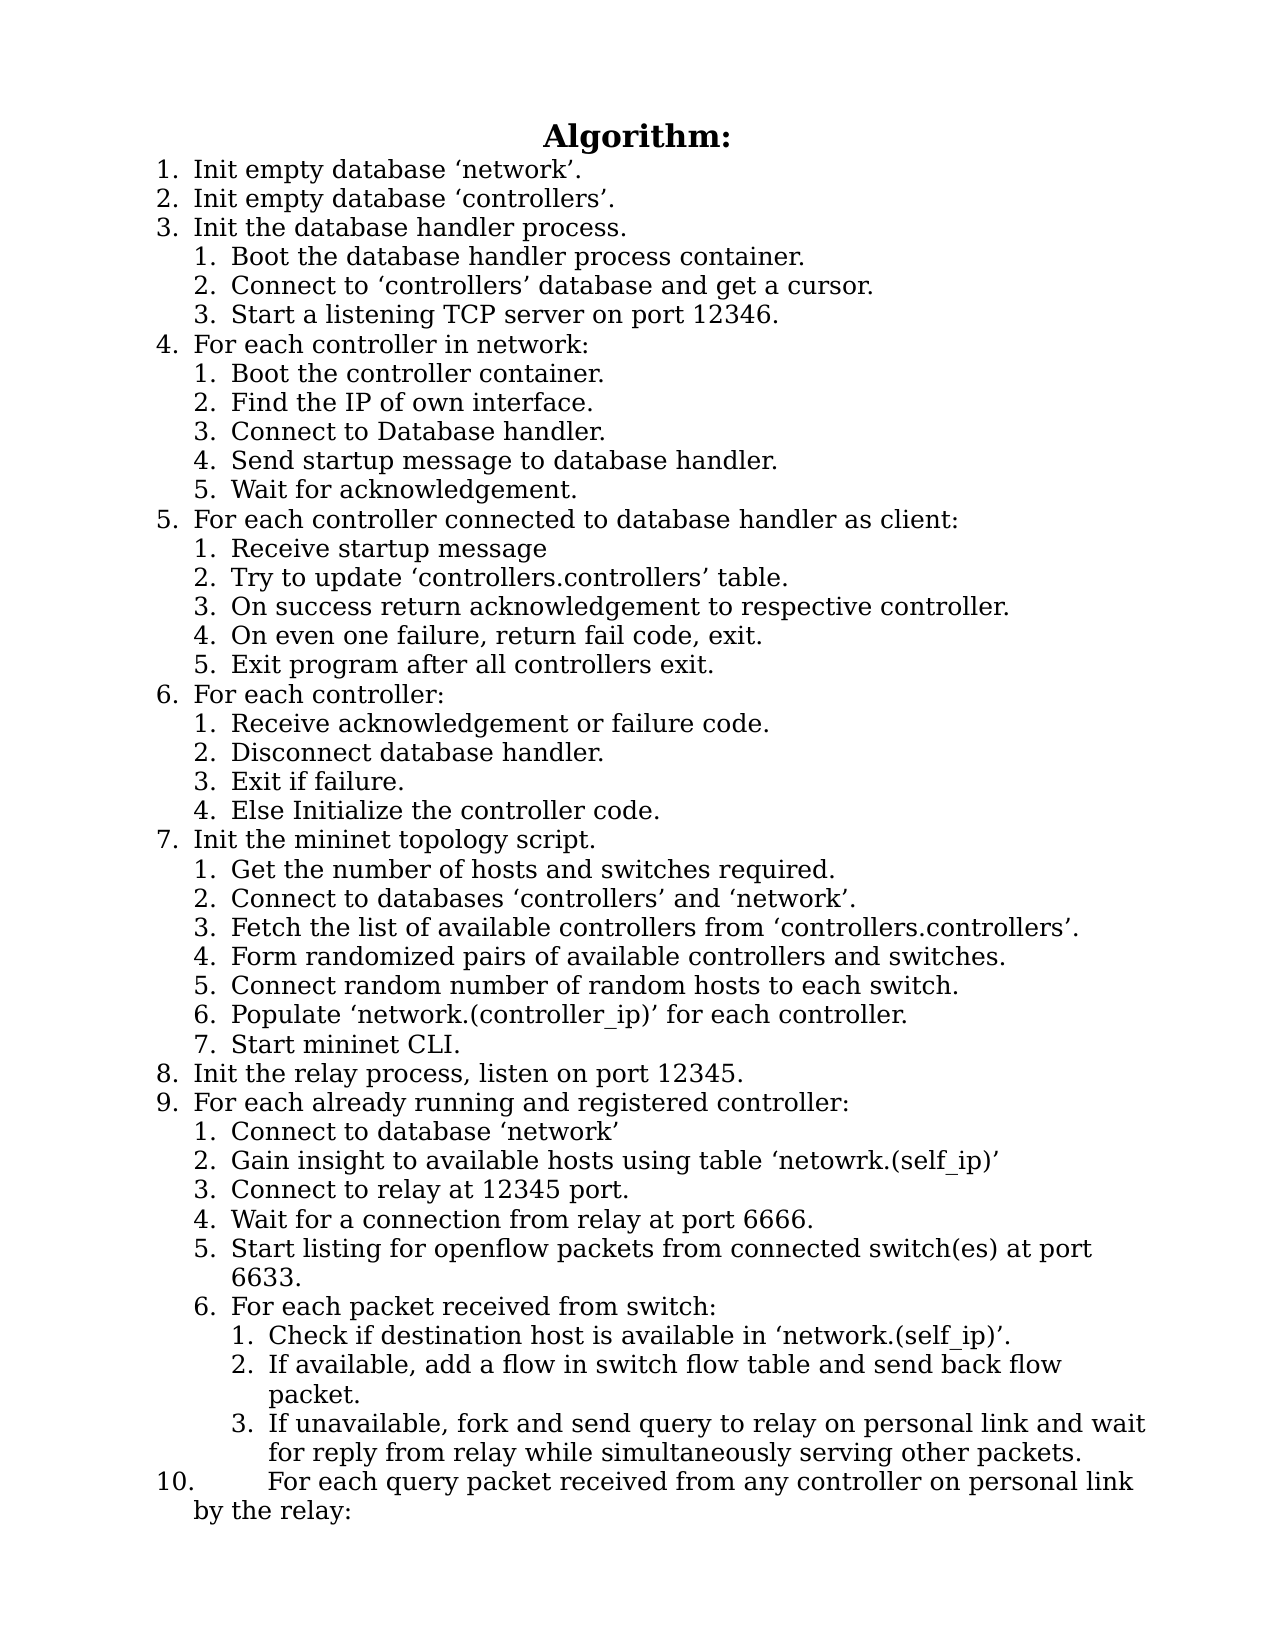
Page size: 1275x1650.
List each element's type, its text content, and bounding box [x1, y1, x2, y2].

list Boot the controller container. [193, 359, 1157, 388]
list Receive startup message [193, 534, 1157, 563]
list Get the number of hosts and switches required. [193, 855, 1157, 884]
list Wait for a connection from relay at port 6666. [193, 1205, 1157, 1234]
list Boot the database handler process container. [193, 242, 1157, 272]
list If available, add a flow in switch flow table and send back flow packet. [231, 1351, 1157, 1409]
list Fetch the list of available controllers from ‘controllers.controllers’. [193, 913, 1157, 942]
list Try to update ‘controllers.controllers’ table. [193, 563, 1157, 592]
list Connect to relay at 12345 port. [193, 1176, 1157, 1205]
list Connect to Database handler. [193, 417, 1157, 447]
list Init empty database ‘controllers’. [156, 184, 1157, 213]
list On success return acknowledgement to respective controller. [193, 592, 1157, 622]
list If unavailable, fork and send query to relay on personal link and wait for reply from relay while simultaneously serving other packets. [231, 1409, 1157, 1467]
list Check if destination host is available in ‘network.(self_ip)’. [231, 1322, 1157, 1351]
list Exit if failure. [193, 767, 1157, 797]
list For each controller in network: [156, 330, 1157, 359]
list Connect to ‘controllers’ database and get a cursor. [193, 272, 1157, 301]
list For each controller: [156, 680, 1157, 709]
list Disconnect database handler. [193, 738, 1157, 767]
list Start mininet CLI. [193, 1030, 1157, 1059]
list Receive acknowledgement or failure code. [193, 709, 1157, 738]
list Populate ‘network.(controller_ip)’ for each controller. [193, 1001, 1157, 1030]
list For each query packet received from any controller on personal link by the relay: [156, 1467, 1157, 1526]
list On even one failure, return fail code, exit. [193, 622, 1157, 651]
list Send startup message to database handler. [193, 447, 1157, 476]
list Connect to database ‘network’ [193, 1117, 1157, 1147]
list Init the relay process, listen on port 12345. [156, 1059, 1157, 1088]
list Gain insight to available hosts using table ‘netowrk.(self_ip)’ [193, 1147, 1157, 1176]
list Start listing for openflow packets from connected switch(es) at port 6633. [193, 1234, 1157, 1292]
list Wait for acknowledgement. [193, 476, 1157, 505]
list Init empty database ‘network’. [156, 155, 1157, 184]
list Init the mininet topology script. [156, 826, 1157, 855]
list Form randomized pairs of available controllers and switches. [193, 942, 1157, 972]
list For each packet received from switch: [193, 1292, 1157, 1322]
list Connect random number of random hosts to each switch. [193, 972, 1157, 1001]
list Connect to databases ‘controllers’ and ‘network’. [193, 884, 1157, 913]
list Init the database handler process. [156, 213, 1157, 242]
list For each controller connected to database handler as client: [156, 505, 1157, 534]
list Else Initialize the controller code. [193, 797, 1157, 826]
list Start a listening TCP server on port 12346. [193, 301, 1157, 330]
text Algorithm: [118, 118, 1157, 155]
list Find the IP of own interface. [193, 388, 1157, 417]
list For each already running and registered controller: [156, 1088, 1157, 1117]
list Exit program after all controllers exit. [193, 651, 1157, 680]
